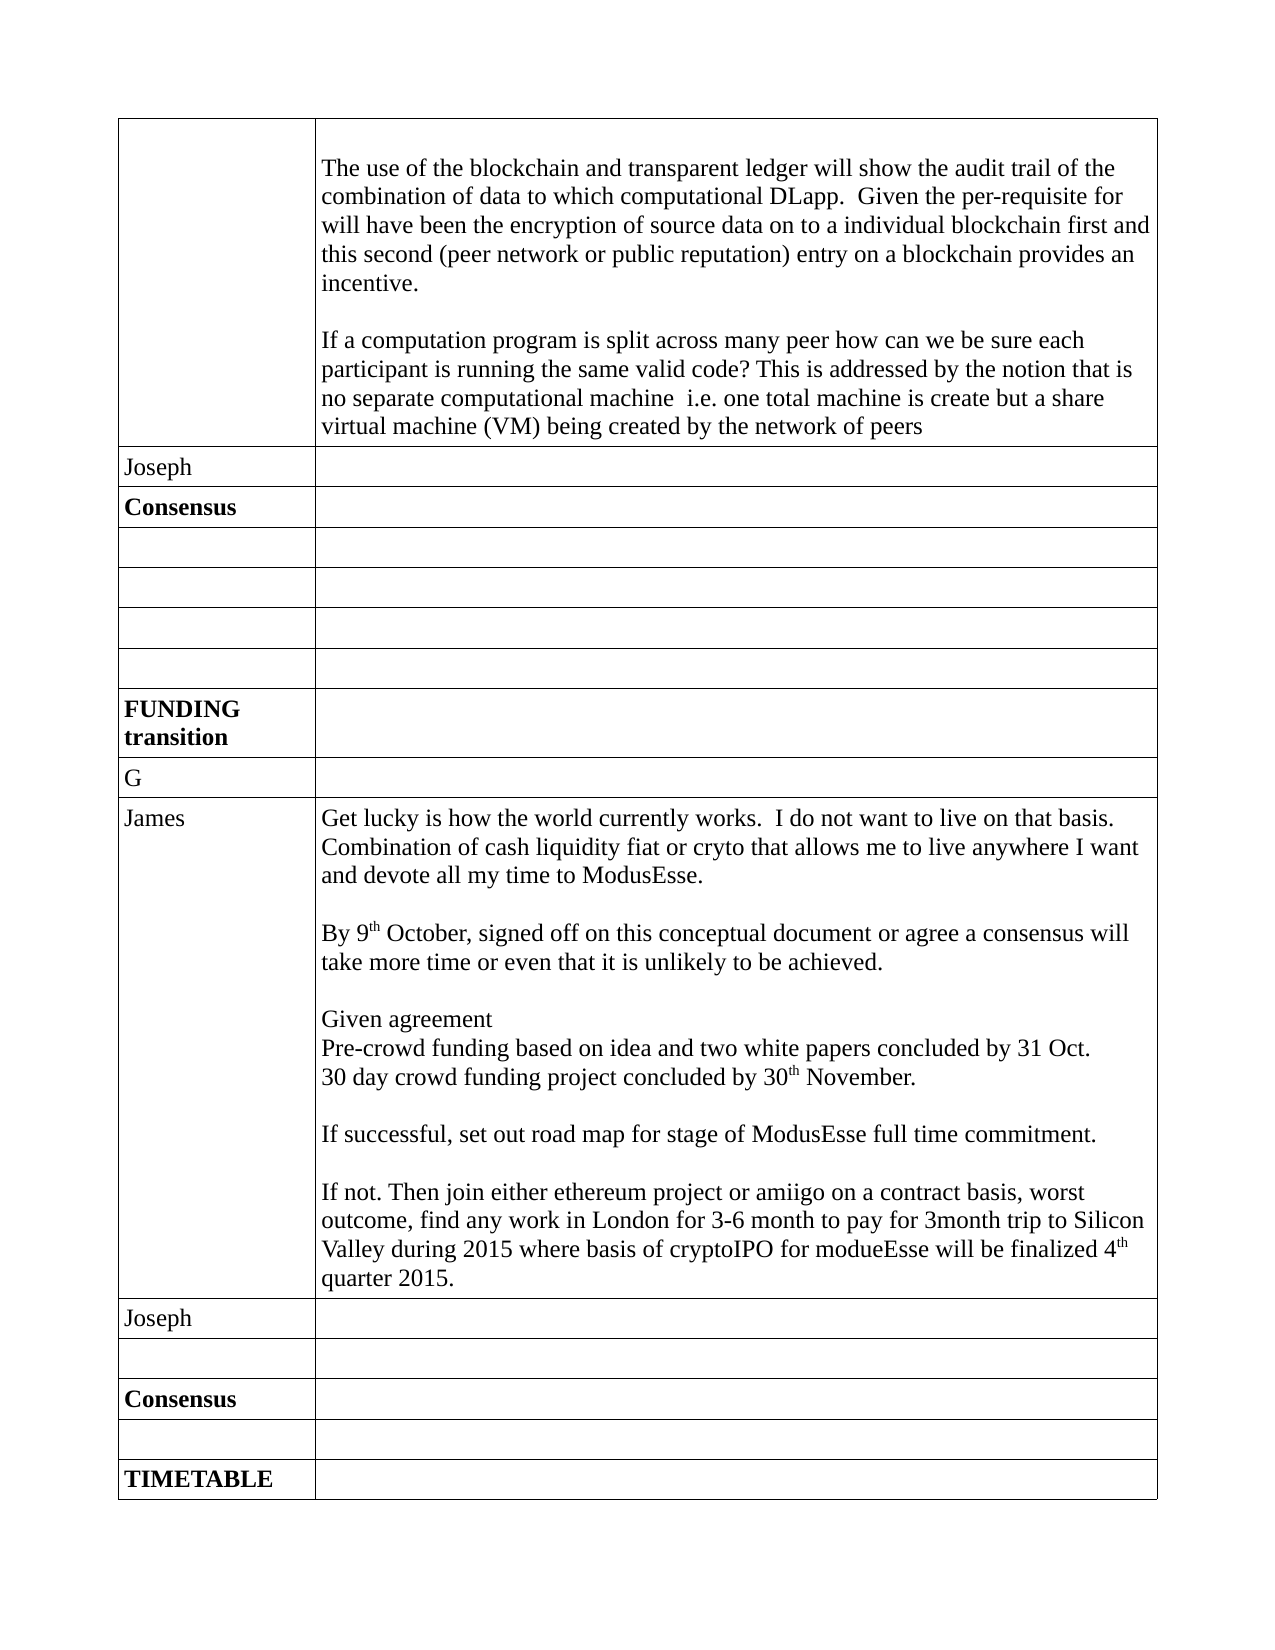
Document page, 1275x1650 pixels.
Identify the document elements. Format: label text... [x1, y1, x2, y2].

table_cell [316, 568, 1157, 607]
table_cell [119, 528, 315, 567]
table_cell [119, 608, 315, 647]
table_cell Consensus [119, 1379, 315, 1418]
table_cell [316, 528, 1157, 567]
table_cell [316, 649, 1157, 688]
table_cell The use of the blockchain and transparent ledger will show the audit trail of the combination of data to which computational DLapp. Given the per-requisite for will have been the encryption of source data on to a individual blockchain first and this second (peer network or public reputation) entry on a blockchain provides an incentive. If a computation program is split across many peer how can we be sure each participant is running the same valid code? This is addressed by the notion that is no separate computational machine i.e. one total machine is create but a share virtual machine (VM) being created by the network of peers [316, 119, 1157, 446]
table_cell [316, 1379, 1157, 1418]
table_cell [119, 119, 315, 446]
table_cell [119, 1339, 315, 1378]
table_cell [316, 689, 1157, 757]
table_cell Consensus [119, 487, 315, 527]
table_cell TIMETABLE [119, 1460, 315, 1499]
table_cell [316, 758, 1157, 797]
table_cell [316, 1299, 1157, 1338]
table_cell [316, 447, 1157, 486]
table_cell [316, 608, 1157, 647]
table_cell FUNDING transition [119, 689, 315, 757]
table_cell [119, 1420, 315, 1459]
table_cell Get lucky is how the world currently works. I do not want to live on that basis. Combination of cash liquidity fiat or cryto that allows me to live anywhere I want and devote all my time to ModusEsse. By 9th October, signed off on this conceptual document or agree a consensus will take more time or even that it is unlikely to be achieved. Given agreement Pre-crowd funding based on idea and two white papers concluded by 31 Oct. 30 day crowd funding project concluded by 30th November. If successful, set out road map for stage of ModusEsse full time commitment. If not. Then join either ethereum project or amiigo on a contract basis, worst outcome, find any work in London for 3-6 month to pay for 3month trip to Silicon Valley during 2015 where basis of cryptoIPO for modueEsse will be finalized 4th quarter 2015. [316, 798, 1157, 1297]
table_cell Joseph [119, 447, 315, 486]
table_cell James [119, 798, 315, 1297]
table_cell Joseph [119, 1299, 315, 1338]
table_cell [316, 487, 1157, 527]
table_cell [119, 649, 315, 688]
table_cell [316, 1339, 1157, 1378]
table_cell [316, 1460, 1157, 1499]
table_cell [316, 1420, 1157, 1459]
table_cell G [119, 758, 315, 797]
table_cell [119, 568, 315, 607]
